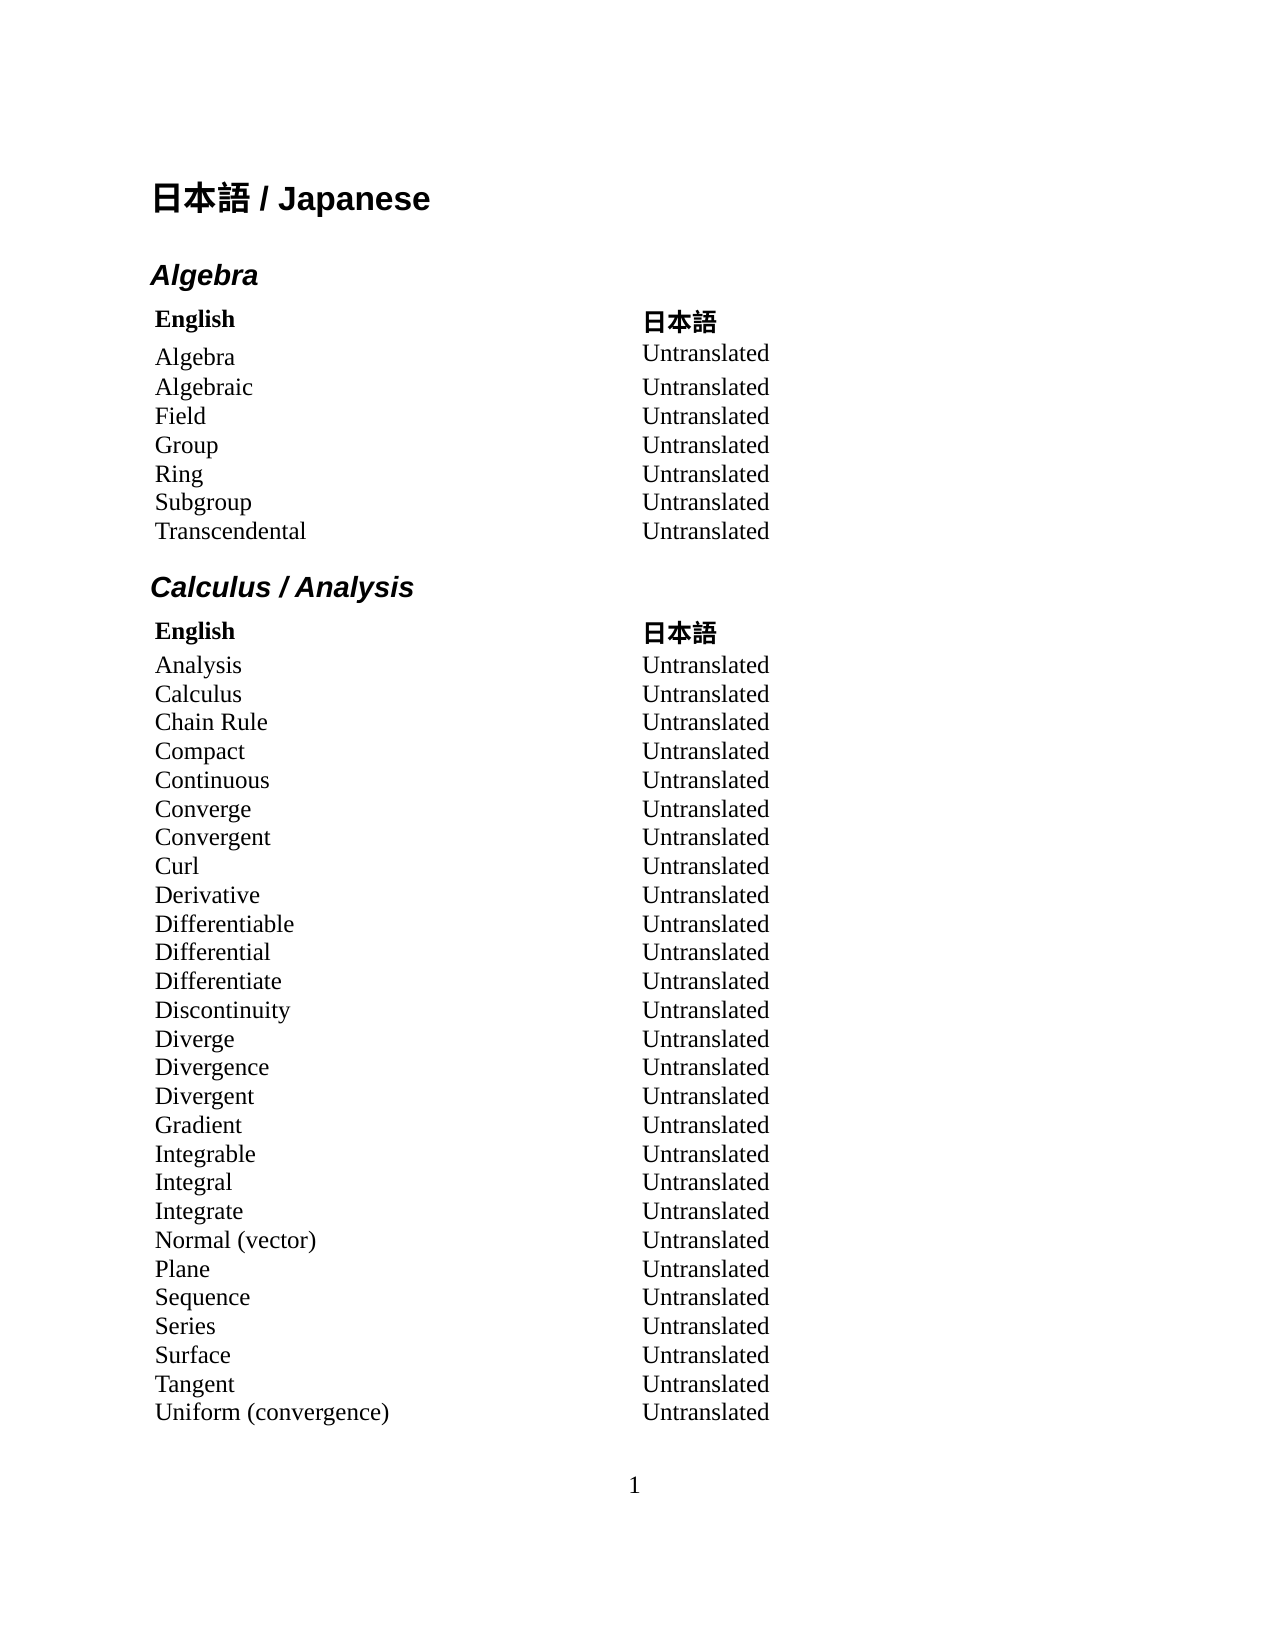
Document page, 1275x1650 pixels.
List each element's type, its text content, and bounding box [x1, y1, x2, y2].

table_cell Compact [150, 736, 637, 765]
table_cell Gradient [150, 1110, 637, 1139]
table_cell Field [150, 401, 637, 430]
table_cell Untranslated [638, 736, 1125, 765]
table_header 日本語 [638, 304, 1125, 338]
table_cell Untranslated [638, 1024, 1125, 1052]
table_cell Series [150, 1311, 637, 1340]
table_cell Untranslated [638, 966, 1125, 995]
table_cell Untranslated [638, 851, 1125, 880]
table_cell Untranslated [638, 1081, 1125, 1110]
table_cell Transcendental [150, 516, 637, 545]
table_cell Integral [150, 1168, 637, 1196]
table_cell Ring [150, 459, 637, 487]
table_cell Untranslated [638, 373, 1125, 401]
table_header English [150, 304, 637, 338]
table_cell Untranslated [638, 823, 1125, 851]
table_cell Diverge [150, 1024, 637, 1052]
table_cell Surface [150, 1340, 637, 1369]
table_cell Untranslated [638, 909, 1125, 937]
table_cell Untranslated [638, 430, 1125, 459]
table_cell Integrable [150, 1139, 637, 1167]
table_cell Divergent [150, 1081, 637, 1110]
subtitle Calculus / Analysis [150, 570, 1125, 603]
table_cell Continuous [150, 765, 637, 794]
table_cell Normal (vector) [150, 1225, 637, 1254]
table_cell ﻿Algebra [150, 338, 637, 372]
table_cell Untranslated [638, 488, 1125, 516]
table_cell Untranslated [638, 794, 1125, 822]
table_cell Untranslated [638, 1340, 1125, 1369]
table_cell Divergence [150, 1053, 637, 1081]
table_cell Differentiable [150, 909, 637, 937]
table_cell Untranslated [638, 1225, 1125, 1254]
table_cell Untranslated [638, 1053, 1125, 1081]
table_cell Plane [150, 1254, 637, 1282]
table_cell Untranslated [638, 938, 1125, 966]
table_cell Converge [150, 794, 637, 822]
table_cell Untranslated [638, 1369, 1125, 1397]
table_cell Untranslated [638, 995, 1125, 1024]
table_cell Analysis [150, 650, 637, 679]
table_cell Untranslated [638, 1168, 1125, 1196]
table_cell Tangent [150, 1369, 637, 1397]
table_cell Group [150, 430, 637, 459]
table_cell Sequence [150, 1283, 637, 1311]
table_header English [150, 616, 637, 650]
table_cell Untranslated [638, 765, 1125, 794]
table_cell Untranslated [638, 516, 1125, 545]
table_cell Untranslated [638, 708, 1125, 736]
table_cell Subgroup [150, 488, 637, 516]
table_cell Discontinuity [150, 995, 637, 1024]
table_cell Untranslated [638, 401, 1125, 430]
table_cell Chain Rule [150, 708, 637, 736]
table_cell Untranslated [638, 1398, 1125, 1426]
table_cell Uniform (convergence) [150, 1398, 637, 1426]
table_cell Untranslated [638, 1139, 1125, 1167]
table_cell Curl [150, 851, 637, 880]
table_cell Untranslated [638, 459, 1125, 487]
table_cell Untranslated [638, 338, 1125, 372]
subtitle Algebra [150, 258, 1125, 292]
table_cell Untranslated [638, 1283, 1125, 1311]
table_cell Derivative [150, 880, 637, 909]
table_cell Convergent [150, 823, 637, 851]
table_cell Differential [150, 938, 637, 966]
table_cell Untranslated [638, 679, 1125, 707]
table_cell Untranslated [638, 1254, 1125, 1282]
table_cell Differentiate [150, 966, 637, 995]
subtitle 日本語 / Japanese [150, 175, 1125, 221]
table_cell Untranslated [638, 650, 1125, 679]
table_cell Untranslated [638, 1110, 1125, 1139]
table_cell Untranslated [638, 1196, 1125, 1225]
table_cell Algebraic [150, 373, 637, 401]
table_cell Untranslated [638, 880, 1125, 909]
table_cell Calculus [150, 679, 637, 707]
table_header 日本語 [638, 616, 1125, 650]
table_cell Untranslated [638, 1311, 1125, 1340]
table_cell Integrate [150, 1196, 637, 1225]
